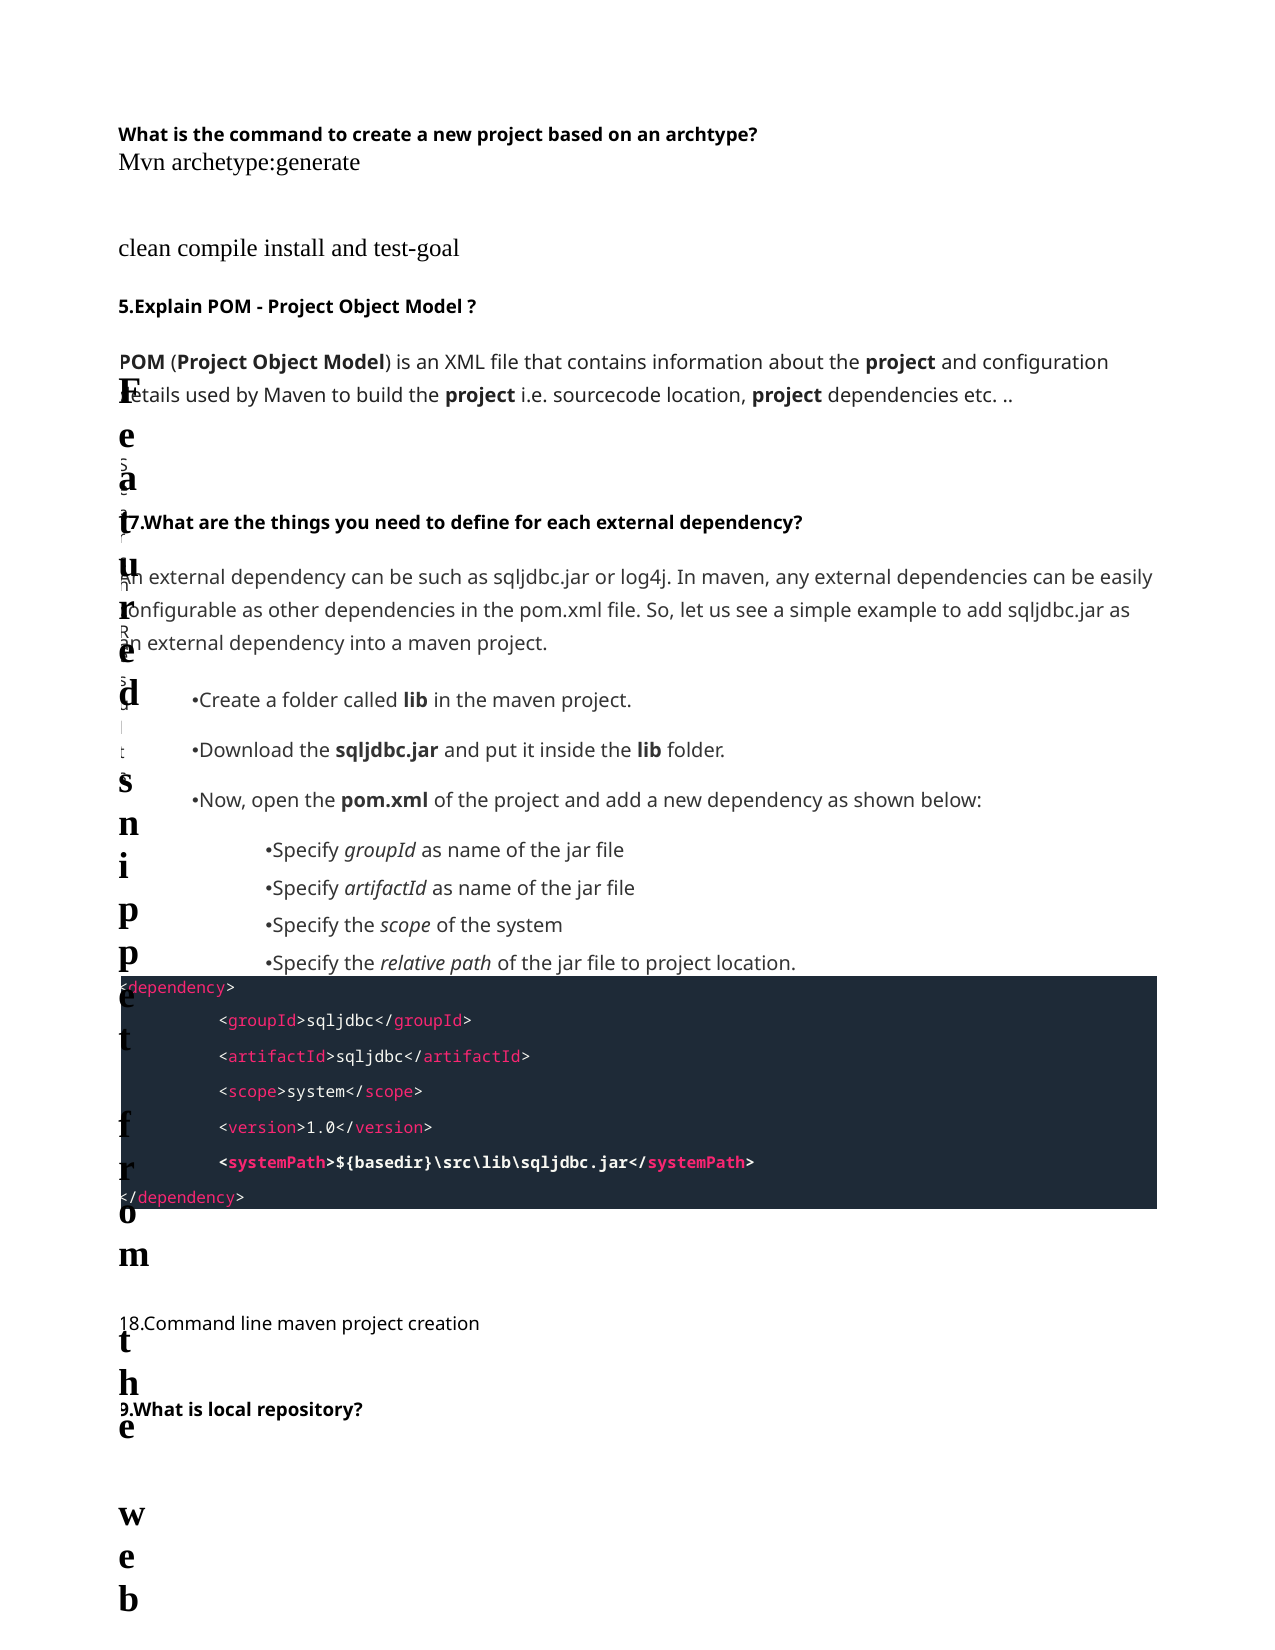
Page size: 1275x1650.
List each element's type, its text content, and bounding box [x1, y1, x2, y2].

text Mvn archetype:generate [118, 147, 1157, 176]
text clean compile install and test-goal [118, 233, 1157, 262]
text 17.What are the things you need to define for each external dependency? [121, 506, 1157, 535]
text <systemPath>${basedir}\src\lib\sqljdbc.jar</systemPath> [121, 1151, 1157, 1175]
text </dependency> [121, 1186, 1157, 1209]
list Create a folder called lib in the maven project. [121, 676, 1157, 714]
list Specify artifactId as name of the jar file [121, 864, 1157, 901]
list Specify the relative path of the jar file to project location. [121, 939, 1157, 976]
text An external dependency can be such as sqljdbc.jar or log4j. In maven, any external dependencies can be easily configurable as other dependencies in the pom.xml file. So, let us see a simple example to add sqljdbc.jar as an external dependency into a maven project. [121, 563, 1157, 656]
list Now, open the pom.xml of the project and add a new dependency as shown below: [121, 776, 1157, 814]
text <scope>system</scope> [121, 1080, 1157, 1104]
text <version>1.0</version> [121, 1116, 1157, 1139]
text What is the command to create a new project based on an archtype? [118, 118, 1157, 147]
list Download the sqljdbc.jar and put it inside the lib folder. [121, 726, 1157, 764]
text <groupId>sqljdbc</groupId> [121, 1009, 1157, 1033]
list Specify groupId as name of the jar file [121, 826, 1157, 864]
text <artifactId>sqljdbc</artifactId> [121, 1045, 1157, 1068]
text POM (Project Object Model) is an XML file that contains information about the project and configuration details used by Maven to build the project i.e. sourcecode location, project dependencies etc. .. [118, 348, 1157, 408]
text 5.Explain POM - Project Object Model ? [118, 291, 1157, 319]
text 9.What is local repository? [121, 1393, 1157, 1422]
text 18.Command line maven project creation [121, 1307, 1157, 1335]
text <dependency> [121, 976, 1157, 998]
list Specify the scope of the system [121, 901, 1157, 939]
